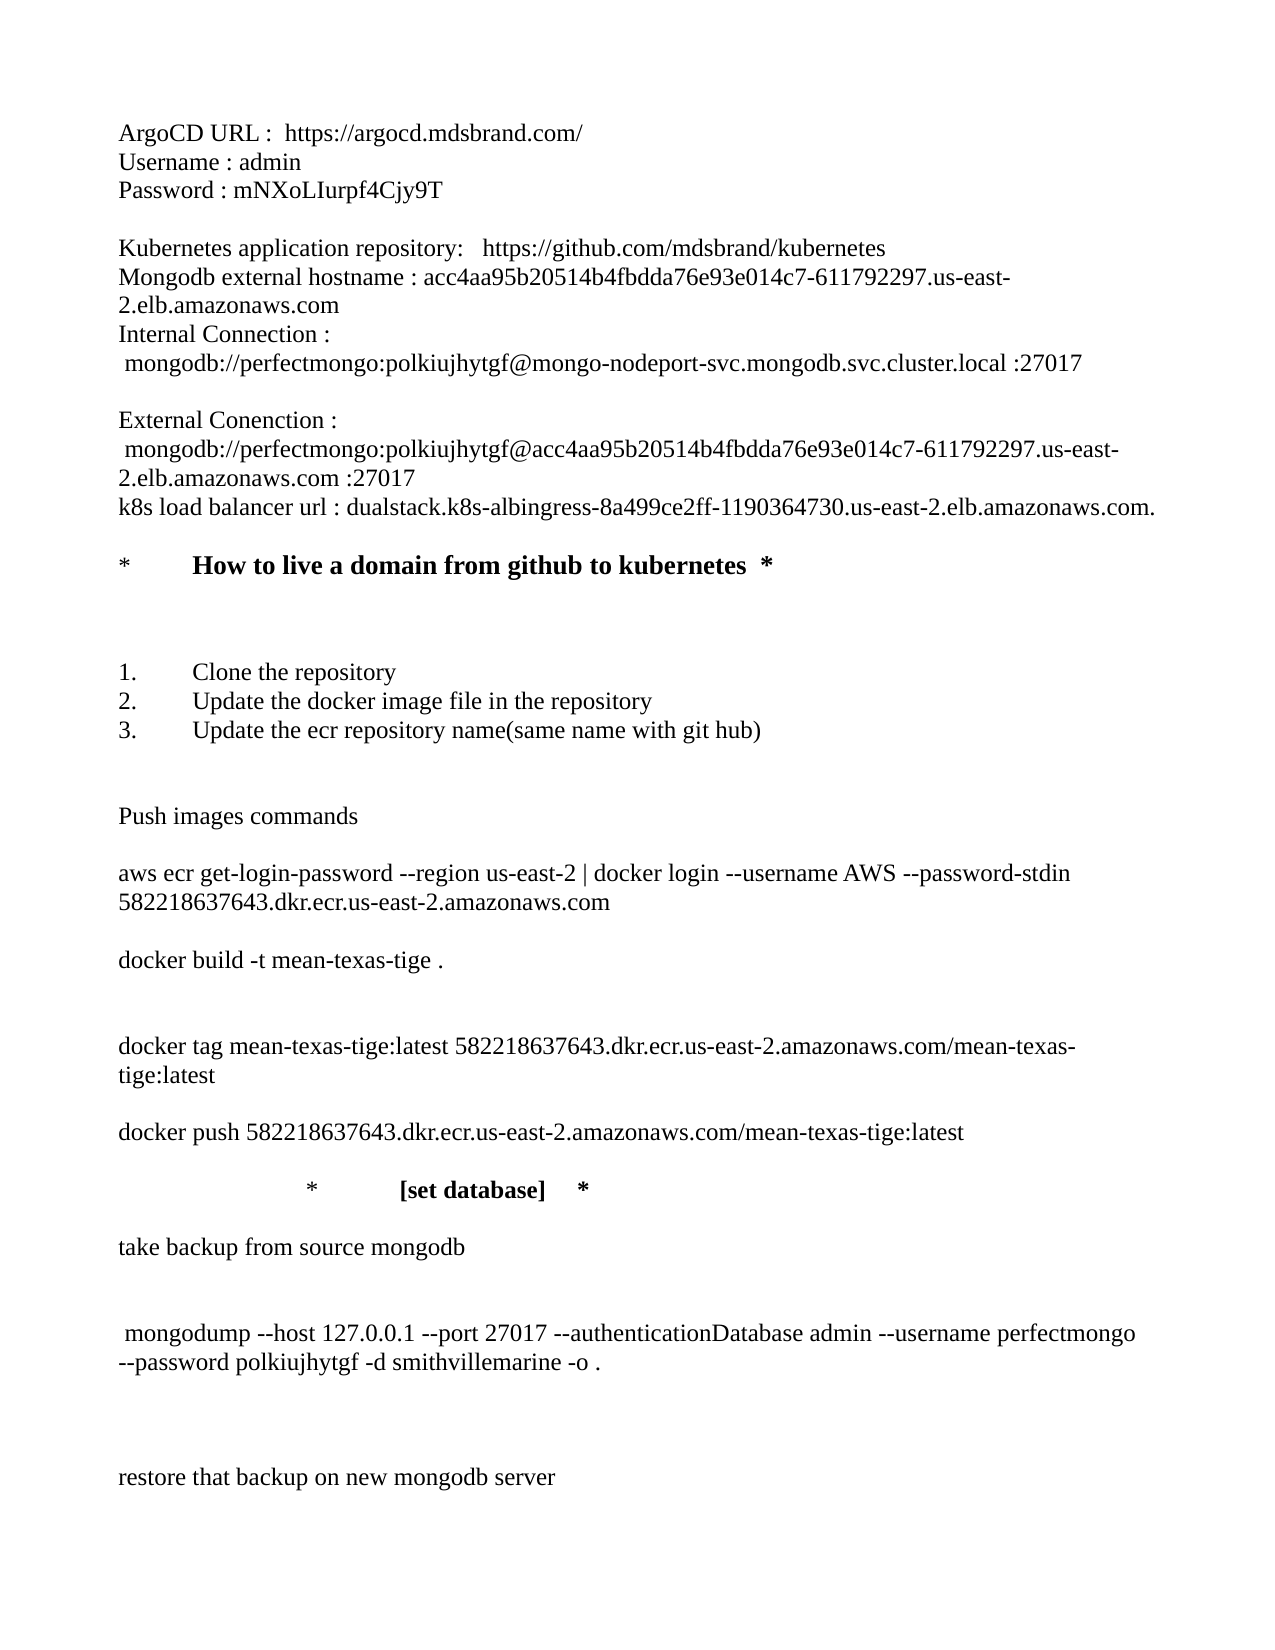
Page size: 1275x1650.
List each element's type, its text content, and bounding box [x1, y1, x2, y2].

text mongodb://perfectmongo:polkiujhytgf@acc4aa95b20514b4fbdda76e93e014c7-611792297.us-east-2.elb.amazonaws.com :27017 [118, 434, 1157, 492]
text mongodump --host 127.0.0.1 --port 27017 --authenticationDatabase admin --username perfectmongo --password polkiujhytgf -d smithvillemarine -o . [118, 1318, 1157, 1376]
text 3. Update the ecr repository name(same name with git hub) [118, 715, 1157, 743]
text 2. Update the docker image file in the repository [118, 686, 1157, 715]
text k8s load balancer url : dualstack.k8s-albingress-8a499ce2ff-1190364730.us-east-2.elb.amazonaws.com. [118, 492, 1157, 521]
text Kubernetes application repository: https://github.com/mdsbrand/kubernetes [118, 233, 1157, 262]
text docker tag mean-texas-tige:latest 582218637643.dkr.ecr.us-east-2.amazonaws.com/mean-texas-tige:latest [118, 1031, 1157, 1088]
text take backup from source mongodb [118, 1232, 1157, 1261]
text * [set database] * [118, 1175, 1157, 1203]
text Username : admin [118, 147, 1157, 176]
text Internal Connection : [118, 319, 1157, 348]
text docker build -t mean-texas-tige . [118, 945, 1157, 973]
text Password : mNXoLIurpf4Cjy9T [118, 176, 1157, 204]
text * How to live a domain from github to kubernetes * [118, 549, 1157, 581]
text restore that backup on new mongodb server [118, 1462, 1157, 1491]
text External Conenction : [118, 406, 1157, 434]
text ArgoCD URL : https://argocd.mdsbrand.com/ [118, 118, 1157, 147]
text Mongodb external hostname : acc4aa95b20514b4fbdda76e93e014c7-611792297.us-east-2.elb.amazonaws.com [118, 262, 1157, 319]
text mongodb://perfectmongo:polkiujhytgf@mongo-nodeport-svc.mongodb.svc.cluster.local :27017 [118, 348, 1157, 377]
text Push images commands [118, 801, 1157, 830]
text 1. Clone the repository [118, 657, 1157, 686]
text docker push 582218637643.dkr.ecr.us-east-2.amazonaws.com/mean-texas-tige:latest [118, 1117, 1157, 1146]
text aws ecr get-login-password --region us-east-2 | docker login --username AWS --password-stdin 582218637643.dkr.ecr.us-east-2.amazonaws.com [118, 858, 1157, 916]
